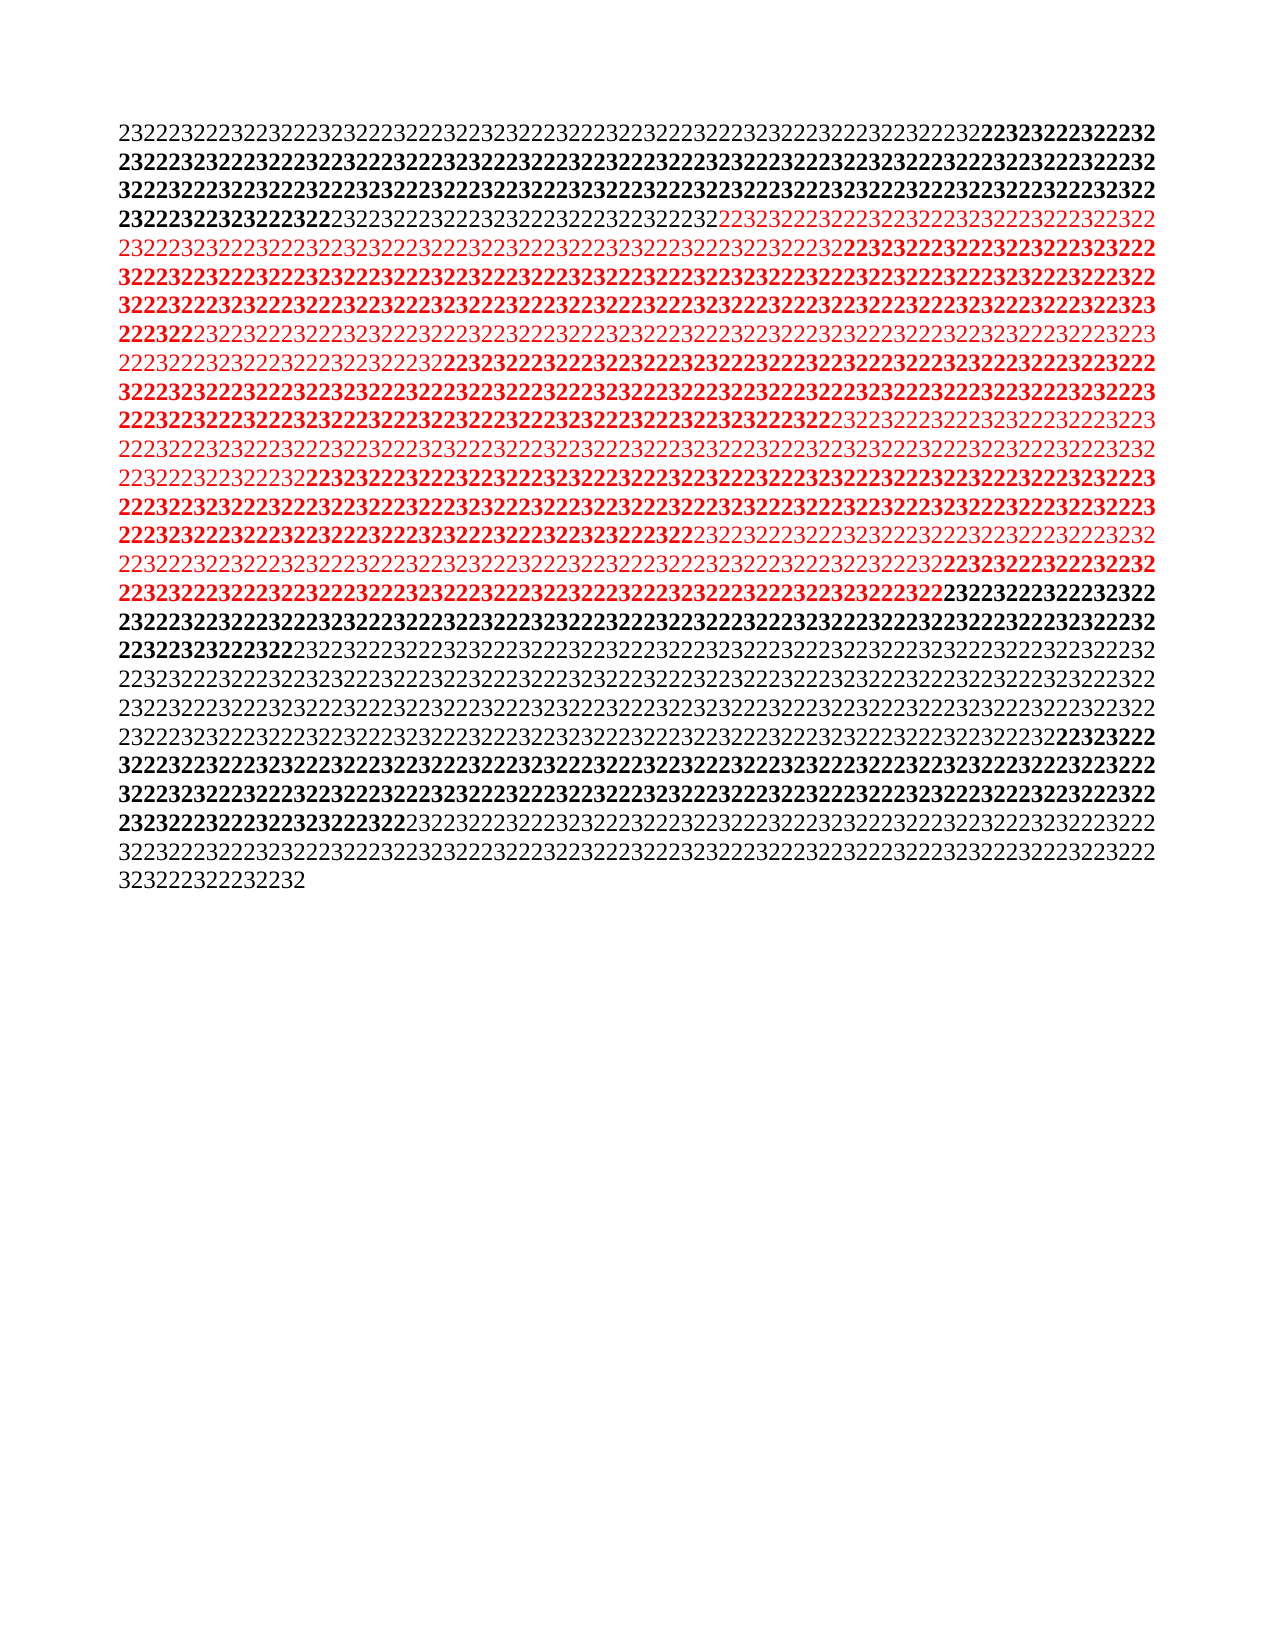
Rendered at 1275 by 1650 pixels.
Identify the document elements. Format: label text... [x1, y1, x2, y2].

text 2322232223223222323222322232232322232223223222322232322232223223222322232322232223223222323222322232232223222323222322232232223222323222322232232322232223223222322232322232223223222322232322232223223222323222322232232223222323222322232232223222323222322232232322232223223222322232322232223223222322232322232223223222323222322232232223222323222322232232322232223223222322232322232223223222322232322232223223222323222322232232223222323222322232232223222323222322232232322232223223222322232322232223223222322232322232223223222323222322232232223222323222322232232223222323222322232232322232223223222322232322232223223222322232322232223223222323222322232232322232223223222322232322232223223222322232322232223223222323222322232232223222323222322232232223222323222322232232322232223223222322232322232223223222322232322232223223222323222322232232223222323222322232232223222323222322232232322232223223222322232322232223223222322232322232223223222323222322232232223222323222322232232322232223223222322232322232223223222322232322232223223222323222322232232223222323222322232232223222323222322232232322232223223222322232322232223223222322232322232223223222323222322232232223222323222322232232223222323222322232232322232223223222322232322232223223222322232322232223223222323222322232232322232223223222322232322232223223222322232322232223223222323222322232232223222323222322232232223222323222322232232322232223223222322232322232223223222322232322232223223222323222322232232223222323222322232232223222323222322232232322232223223222322232322232223223222322232322232223223222323222322232232223222323222322232232322232223223222322232322232223223222322232322232223223222323222322232232223222323222322232232223222323222322232232322232223223222322232322232223223222322232322232223223222323222322232232322232223223222322232322232223223222322232322232223223222323222322232232223222323222322232232223222323222322232232322232223223222322232322232223223222322232322232223223222323222322232232223222323222322232232223222323222322232232322232223223222322232322232223223222322232322232223223222323222322232232223222323222322232232322232223223222322232322232223223222322232322232223223222323222322232232 [118, 118, 1157, 894]
